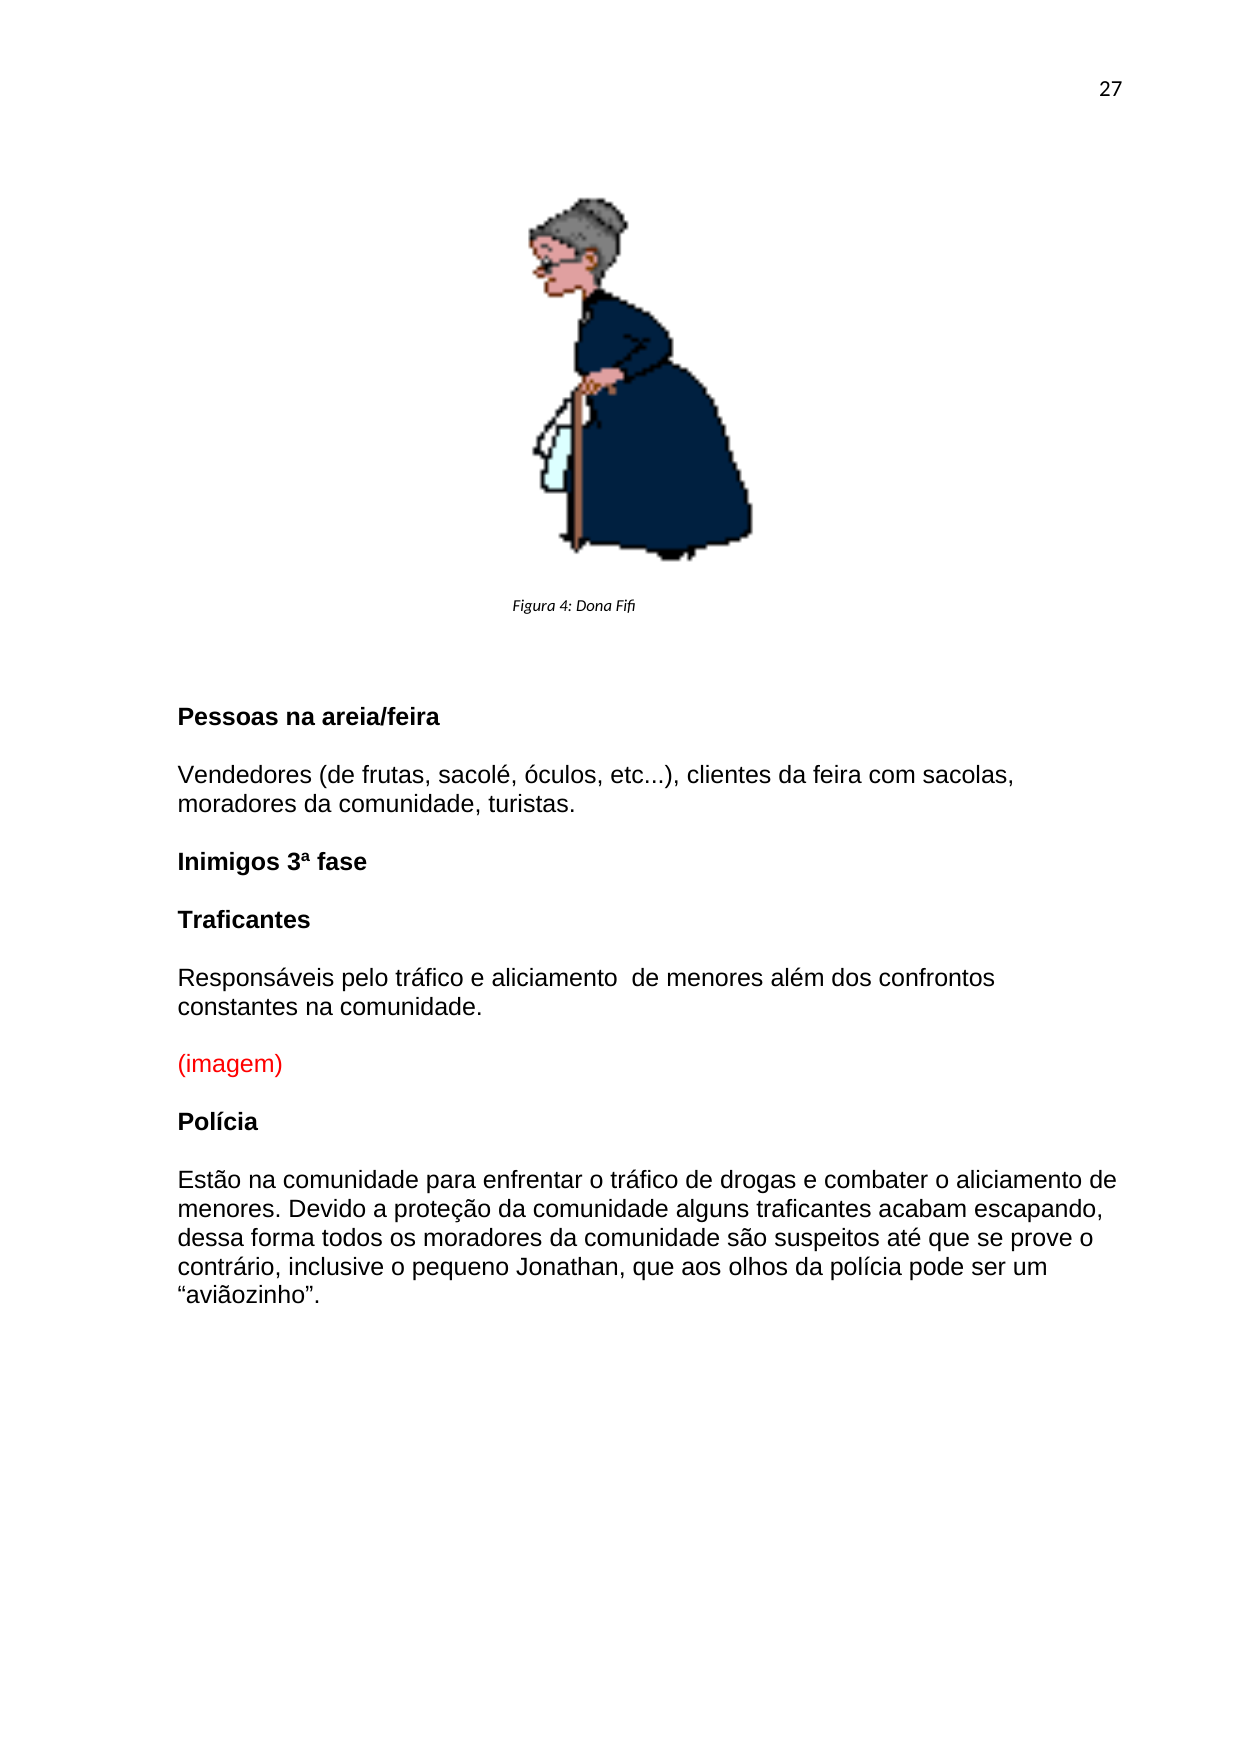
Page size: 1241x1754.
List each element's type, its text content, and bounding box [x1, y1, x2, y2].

text Polícia [177, 1107, 1122, 1136]
text (imagem) [177, 1049, 1122, 1078]
text Pessoas na areia/feira [177, 702, 1122, 731]
text Figura 4: Dona Fifi [512, 588, 787, 615]
text Inimigos 3ª fase [177, 847, 1122, 876]
text Estão na comunidade para enfrentar o tráfico de drogas e combater o aliciamento de menores. Devido a proteção da comunidade alguns traficantes acabam escapando, dessa forma todos os moradores da comunidade são suspeitos até que se prove o contrário, inclusive o pequeno Jonathan, que aos olhos da polícia pode ser um “aviãozinho”. [177, 1165, 1122, 1309]
text Vendedores (de frutas, sacolé, óculos, etc...), clientes da feira com sacolas, moradores da comunidade, turistas. [177, 760, 1122, 818]
picture [512, 189, 787, 588]
text Responsáveis pelo tráfico e aliciamento de menores além dos confrontos constantes na comunidade. [177, 963, 1122, 1020]
text Traficantes [177, 905, 1122, 934]
